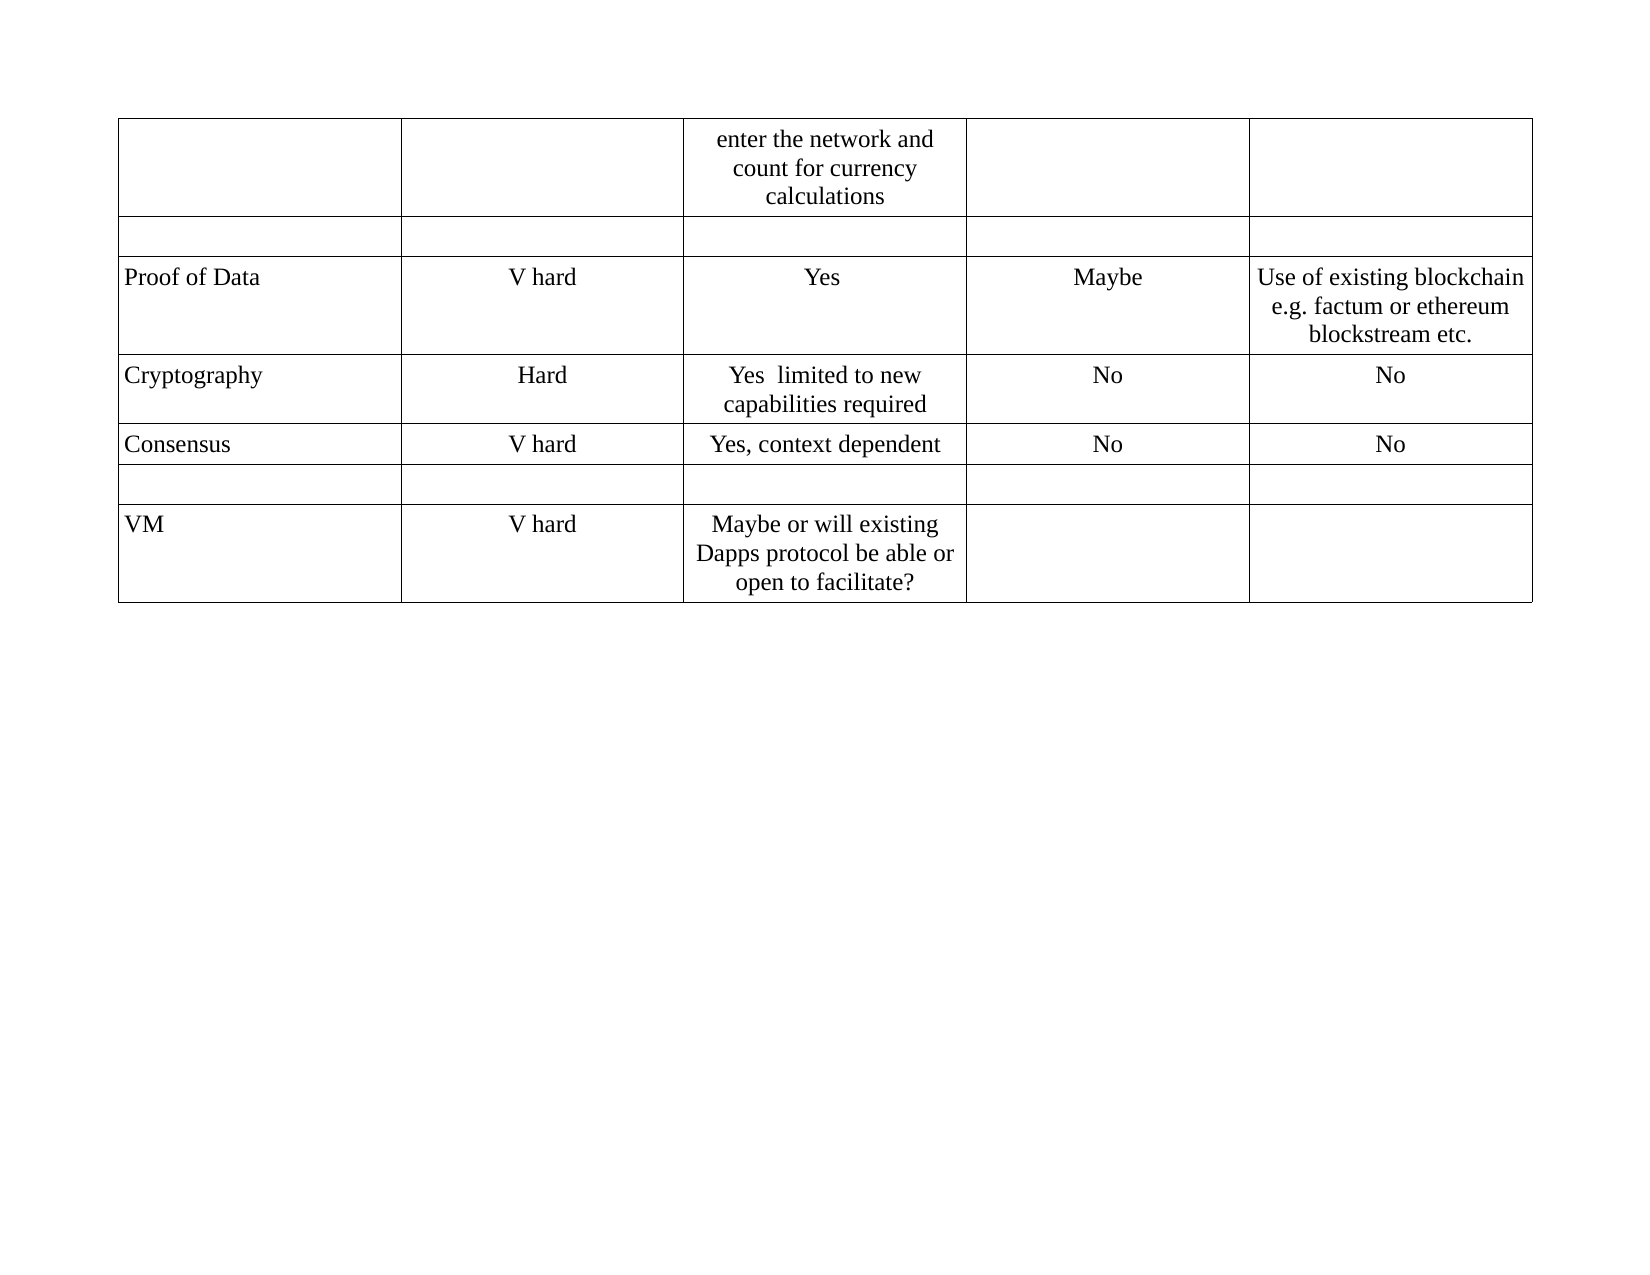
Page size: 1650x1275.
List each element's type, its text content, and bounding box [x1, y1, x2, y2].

table_cell Maybe or will existing Dapps protocol be able or open to facilitate? [684, 505, 966, 602]
table_cell [967, 505, 1249, 602]
table_cell [967, 465, 1249, 504]
table_cell Yes [684, 257, 966, 354]
table_cell Maybe [967, 257, 1249, 354]
table_cell [119, 119, 401, 216]
table_cell [119, 465, 401, 504]
table_cell No [1250, 424, 1532, 463]
table_cell Yes, context dependent [684, 424, 966, 463]
table_cell [967, 217, 1249, 256]
table_cell [402, 465, 683, 504]
table_cell [1250, 505, 1532, 602]
table_cell No [967, 424, 1249, 463]
table_cell Cryptography [119, 355, 401, 423]
table_cell [684, 217, 966, 256]
table_cell V hard [402, 505, 683, 602]
table_cell [1250, 119, 1532, 216]
table_cell [967, 119, 1249, 216]
table_cell [684, 465, 966, 504]
table_cell [1250, 465, 1532, 504]
table_cell [1250, 217, 1532, 256]
table_cell V hard [402, 424, 683, 463]
table_cell No [1250, 355, 1532, 423]
table_cell V hard [402, 257, 683, 354]
table_cell [119, 217, 401, 256]
table_cell VM [119, 505, 401, 602]
table_cell No [967, 355, 1249, 423]
table_cell Proof of Data [119, 257, 401, 354]
table_cell Consensus [119, 424, 401, 463]
table_cell Hard [402, 355, 683, 423]
table_cell Use of existing blockchain e.g. factum or ethereum blockstream etc. [1250, 257, 1532, 354]
table_cell [402, 217, 683, 256]
table_cell enter the network and count for currency calculations [684, 119, 966, 216]
table_cell Yes limited to new capabilities required [684, 355, 966, 423]
table_cell [402, 119, 683, 216]
